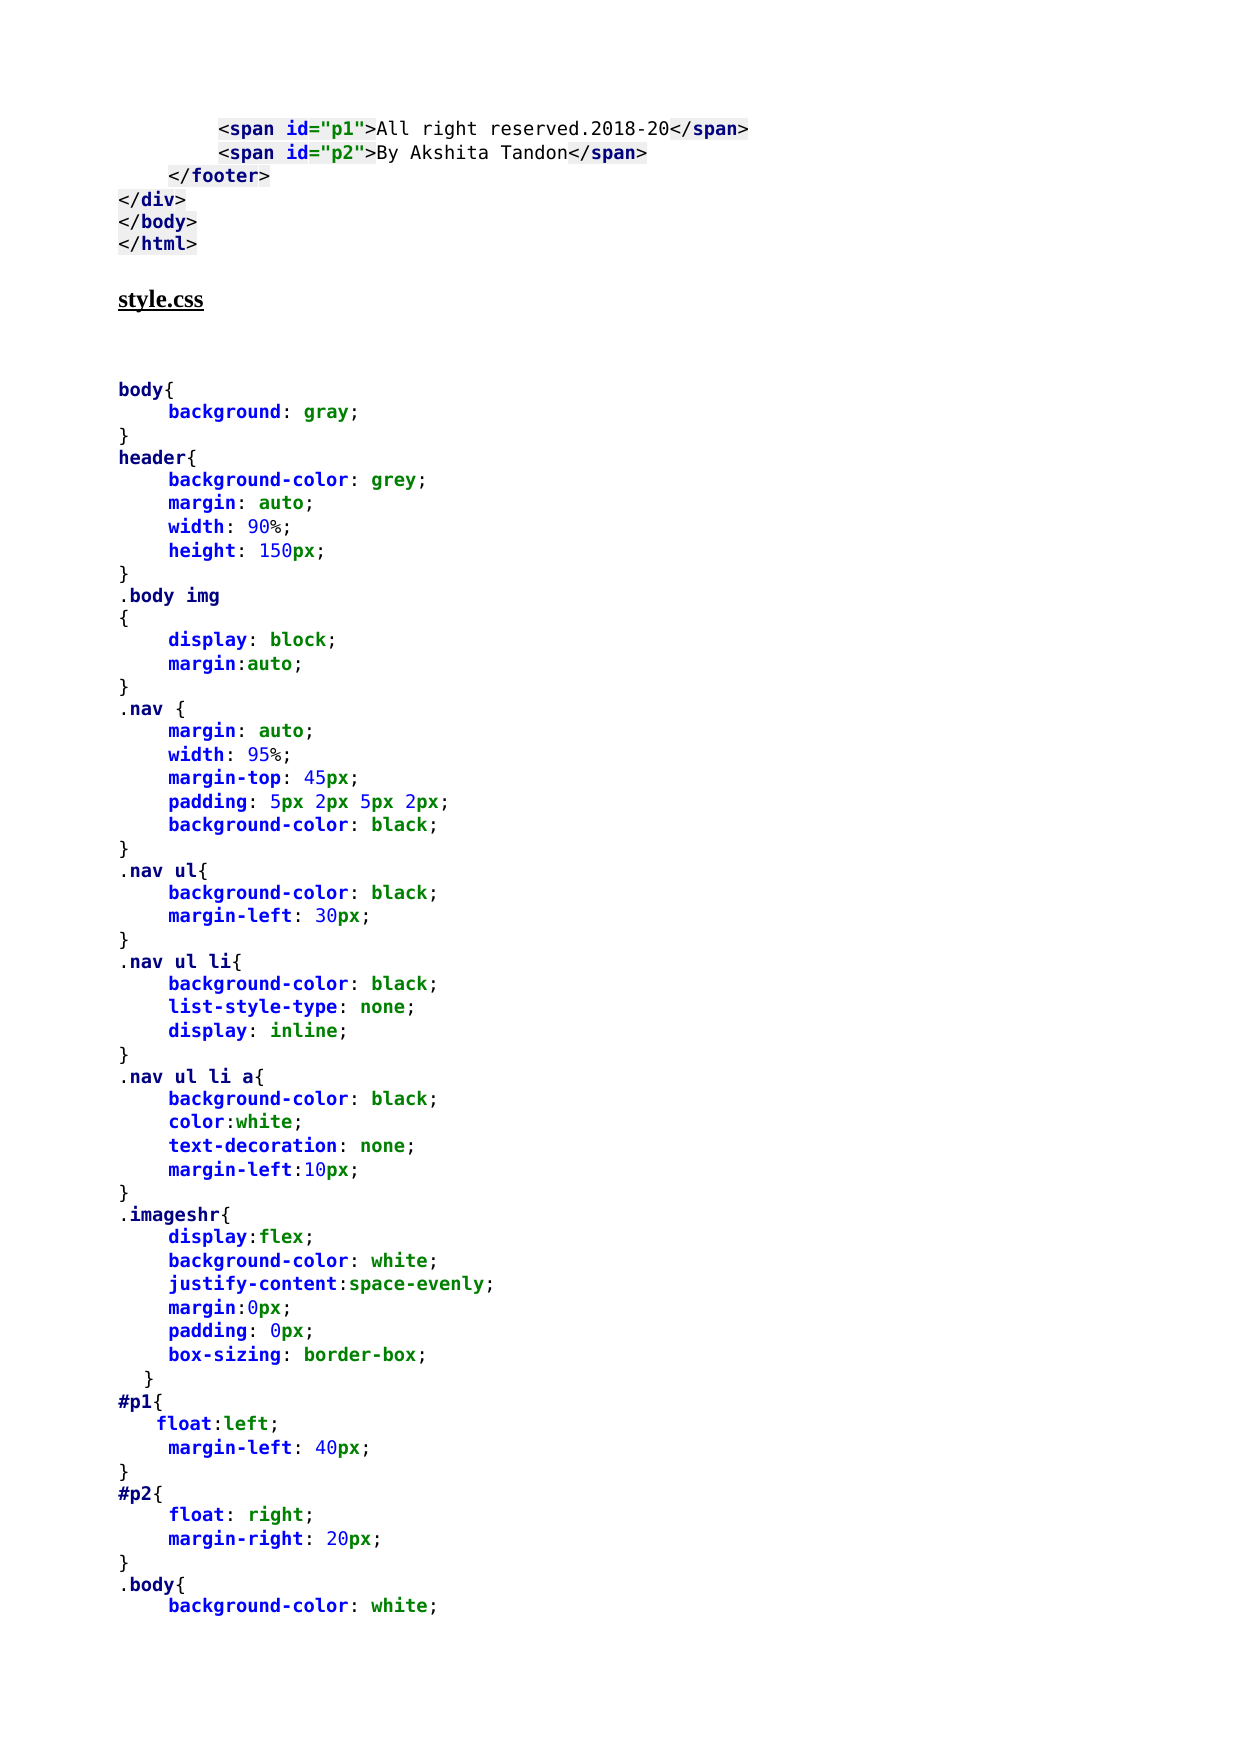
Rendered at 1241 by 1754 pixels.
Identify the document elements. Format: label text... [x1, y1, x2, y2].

text .body img [118, 585, 1122, 607]
text background-color: white; [118, 1595, 1122, 1619]
text .nav ul li{ [118, 951, 1122, 973]
text <span id="p2">By Akshita Tandon</span> [118, 142, 1122, 165]
text list-style-type: none; [118, 997, 1122, 1020]
text margin-left: 40px; [118, 1437, 1122, 1461]
text </footer> [118, 165, 1122, 189]
text padding: 5px 2px 5px 2px; [118, 791, 1122, 814]
text } [118, 676, 1122, 698]
text } [118, 563, 1122, 585]
text background-color: black; [118, 814, 1122, 838]
text } [118, 1461, 1122, 1482]
text } [118, 929, 1122, 951]
text margin:0px; [118, 1297, 1122, 1321]
text float: right; [118, 1504, 1122, 1528]
text background-color: black; [118, 973, 1122, 997]
text } [118, 1368, 1122, 1391]
text header{ [118, 447, 1122, 469]
text <span id="p1">All right reserved.2018-20</span> [118, 118, 1122, 142]
text margin-left: 30px; [118, 906, 1122, 929]
text } [118, 1044, 1122, 1066]
text justify-content:space-evenly; [118, 1273, 1122, 1297]
text #p2{ [118, 1482, 1122, 1504]
text display:flex; [118, 1226, 1122, 1249]
text margin: auto; [118, 492, 1122, 516]
text </div> [118, 189, 1122, 211]
text } [118, 1552, 1122, 1573]
text .nav ul li a{ [118, 1066, 1122, 1088]
text .imageshr{ [118, 1204, 1122, 1226]
text } [118, 425, 1122, 447]
text box-sizing: border-box; [118, 1344, 1122, 1368]
text margin: auto; [118, 720, 1122, 743]
text background-color: black; [118, 882, 1122, 906]
text margin-left:10px; [118, 1158, 1122, 1182]
text float:left; [118, 1413, 1122, 1437]
text { [118, 607, 1122, 629]
text width: 90%; [118, 516, 1122, 539]
text } [118, 838, 1122, 860]
text #p1{ [118, 1391, 1122, 1413]
text width: 95%; [118, 743, 1122, 767]
text .body{ [118, 1573, 1122, 1595]
text .nav ul{ [118, 860, 1122, 882]
text .nav { [118, 698, 1122, 720]
text display: block; [118, 629, 1122, 652]
text </html> [118, 233, 1122, 255]
text margin-right: 20px; [118, 1528, 1122, 1552]
text display: inline; [118, 1020, 1122, 1044]
text } [118, 1182, 1122, 1204]
text background: gray; [118, 401, 1122, 425]
text style.css [118, 284, 1122, 313]
text margin:auto; [118, 652, 1122, 676]
text </body> [118, 211, 1122, 233]
text body{ [118, 379, 1122, 401]
text background-color: grey; [118, 469, 1122, 492]
text height: 150px; [118, 539, 1122, 563]
text text-decoration: none; [118, 1135, 1122, 1158]
text margin-top: 45px; [118, 767, 1122, 791]
text color:white; [118, 1111, 1122, 1135]
text padding: 0px; [118, 1321, 1122, 1344]
text background-color: black; [118, 1088, 1122, 1111]
text background-color: white; [118, 1249, 1122, 1273]
